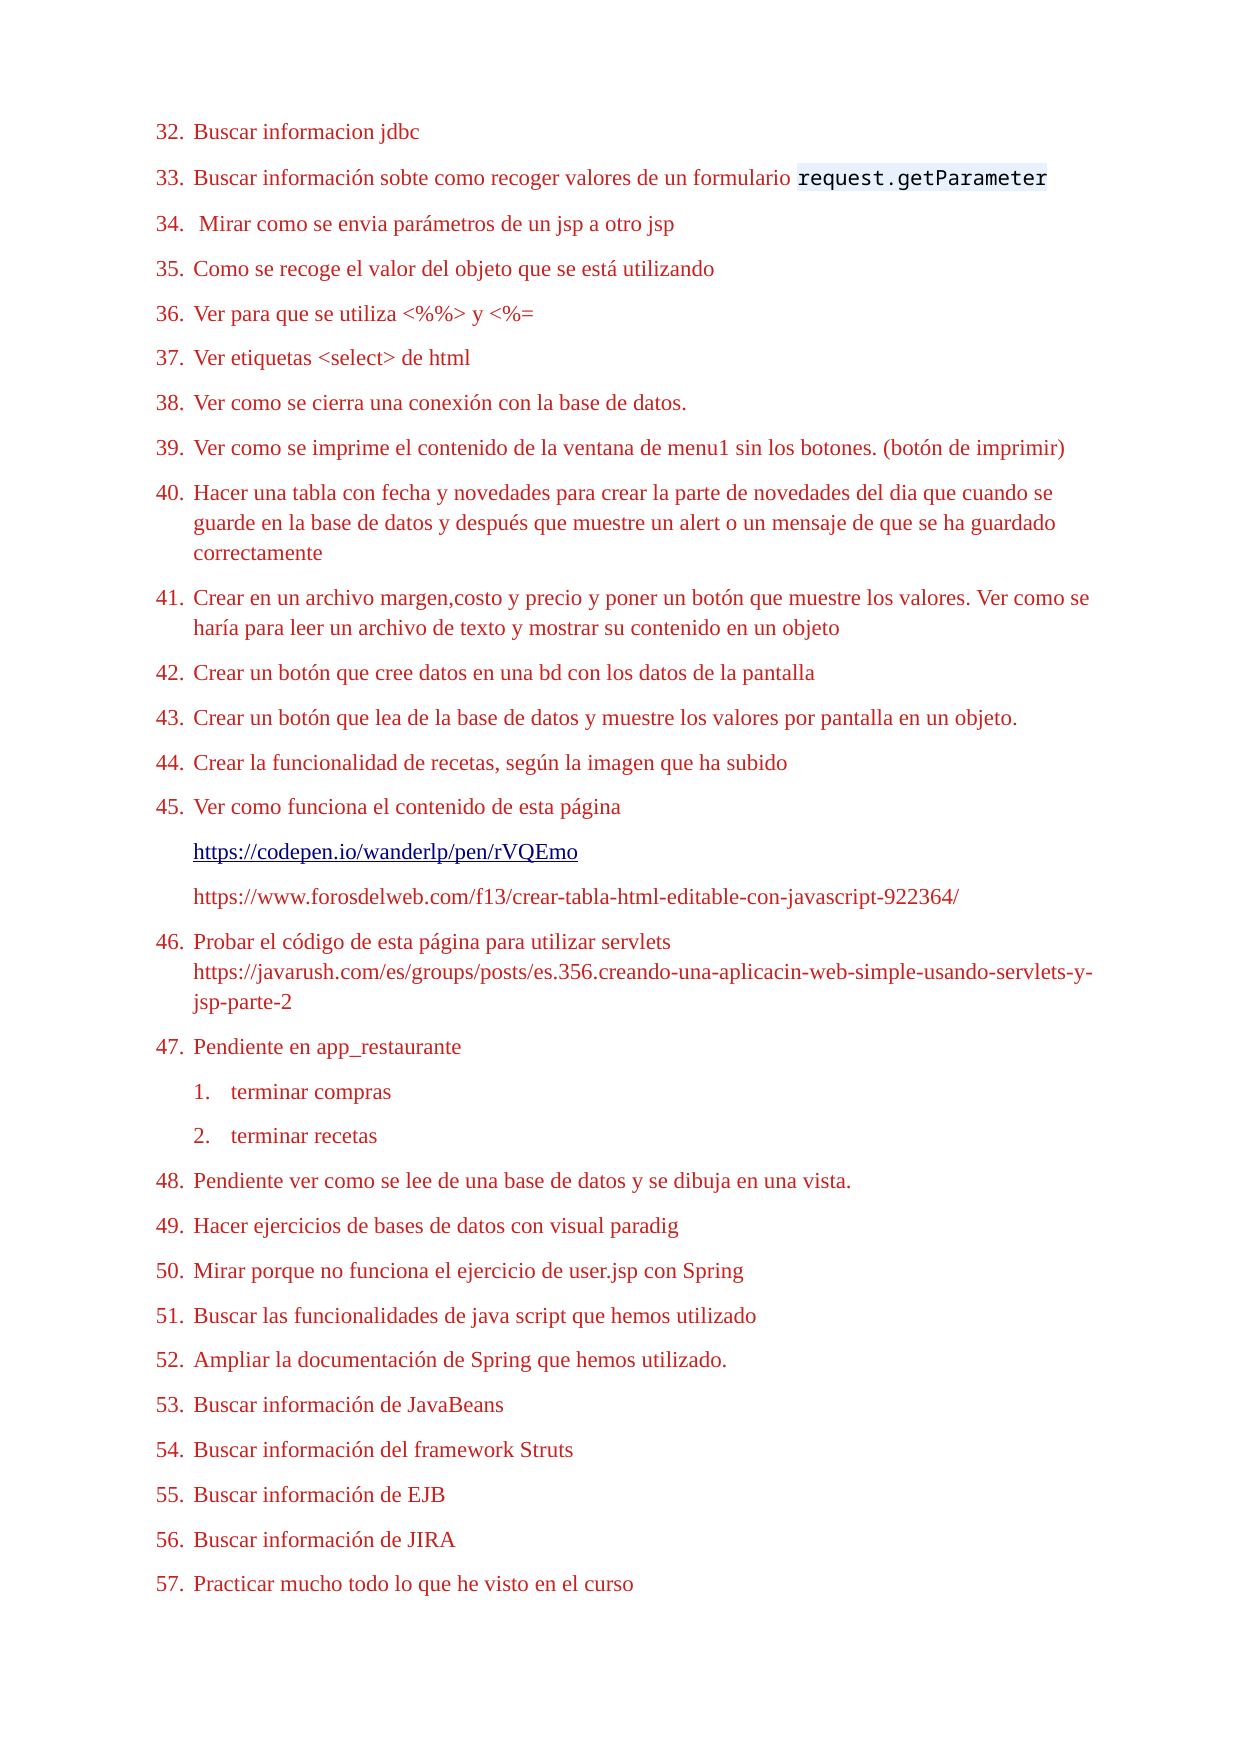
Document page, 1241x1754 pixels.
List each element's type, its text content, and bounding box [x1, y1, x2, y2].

list https://www.forosdelweb.com/f13/crear-tabla-html-editable-con-javascript-922364/ [156, 883, 1122, 909]
list Buscar información de EJB [156, 1481, 1122, 1507]
list Practicar mucho todo lo que he visto en el curso [156, 1571, 1122, 1597]
list Pendiente ver como se lee de una base de datos y se dibuja en una vista. [156, 1167, 1122, 1194]
list Mirar porque no funciona el ejercicio de user.jsp con Spring [156, 1257, 1122, 1283]
list Buscar informacion jdbc [156, 118, 1122, 144]
list Mirar como se envia parámetros de un jsp a otro jsp [156, 210, 1122, 236]
list Ver como se imprime el contenido de la ventana de menu1 sin los botones. (botón de imprimir) [156, 434, 1122, 460]
list https://codepen.io/wanderlp/pen/rVQEmo [156, 838, 1122, 864]
list Hacer una tabla con fecha y novedades para crear la parte de novedades del dia que cuando se guarde en la base de datos y después que muestre un alert o un mensaje de que se ha guardado correctamente [156, 479, 1122, 566]
list Crear un botón que lea de la base de datos y muestre los valores por pantalla en un objeto. [156, 704, 1122, 730]
list Ver como funciona el contenido de esta página [156, 793, 1122, 820]
list Como se recoge el valor del objeto que se está utilizando [156, 255, 1122, 281]
list terminar recetas [193, 1123, 1122, 1149]
list Pendiente en app_restaurante [156, 1033, 1122, 1059]
list Hacer ejercicios de bases de datos con visual paradig [156, 1212, 1122, 1238]
list Buscar información de JavaBeans [156, 1391, 1122, 1418]
list Buscar información de JIRA [156, 1526, 1122, 1552]
list Probar el código de esta página para utilizar servlets https://javarush.com/es/groups/posts/es.356.creando-una-aplicacin-web-simple-usando-servlets-y-jsp-parte-2 [156, 928, 1122, 1014]
list Crear en un archivo margen,costo y precio y poner un botón que muestre los valores. Ver como se haría para leer un archivo de texto y mostrar su contenido en un objeto [156, 584, 1122, 641]
list Ampliar la documentación de Spring que hemos utilizado. [156, 1347, 1122, 1373]
list Buscar información del framework Struts [156, 1436, 1122, 1462]
list Crear un botón que cree datos en una bd con los datos de la pantalla [156, 659, 1122, 685]
list Buscar las funcionalidades de java script que hemos utilizado [156, 1302, 1122, 1328]
list Crear la funcionalidad de recetas, según la imagen que ha subido [156, 749, 1122, 775]
list Ver para que se utiliza <%%> y <%= [156, 300, 1122, 326]
list Buscar información sobte como recoger valores de un formulario request.getParameter [156, 163, 1122, 191]
list Ver como se cierra una conexión con la base de datos. [156, 389, 1122, 416]
list terminar compras [193, 1078, 1122, 1104]
list Ver etiquetas <select> de html [156, 344, 1122, 371]
